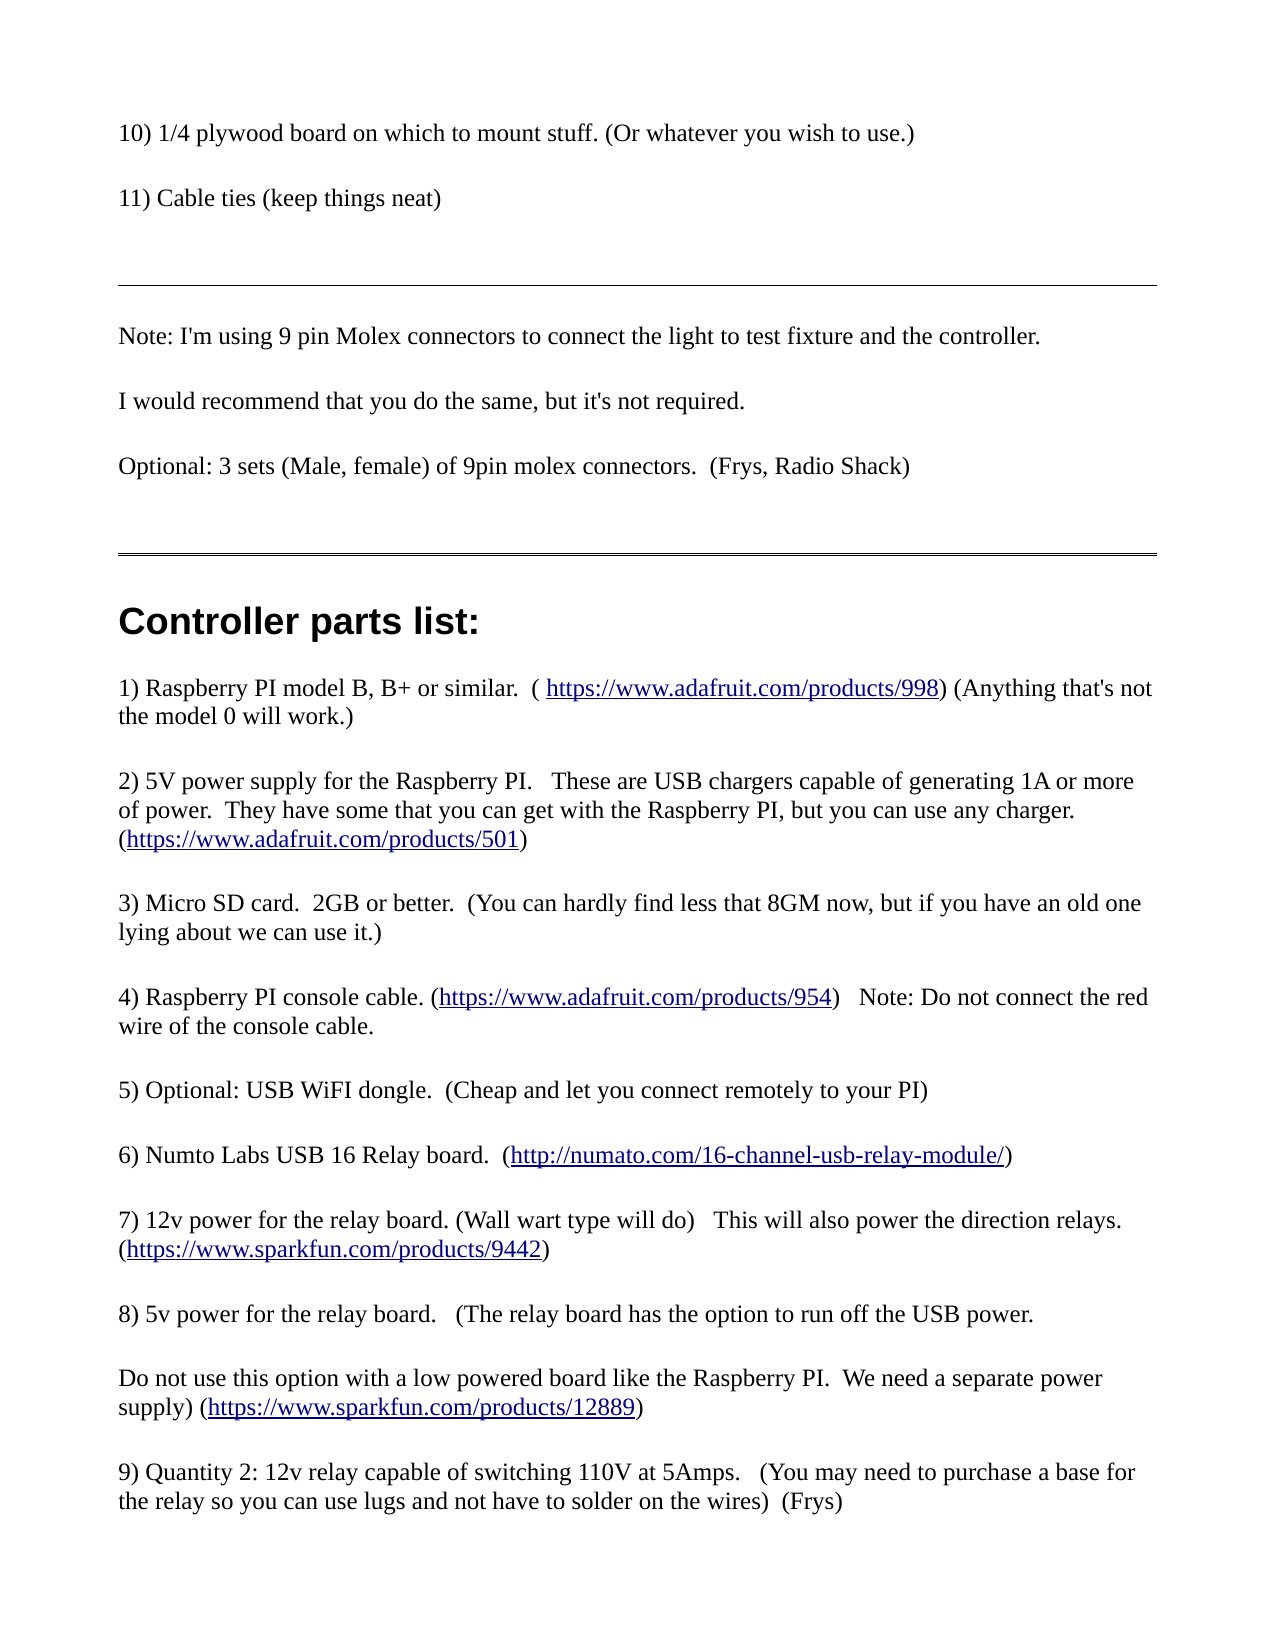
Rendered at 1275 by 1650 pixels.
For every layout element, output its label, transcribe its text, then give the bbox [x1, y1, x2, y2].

text Note: I'm using 9 pin Molex connectors to connect the light to test fixture and the controller. [118, 321, 1157, 350]
text I would recommend that you do the same, but it's not required. [118, 386, 1157, 415]
subtitle Controller parts list: [118, 598, 1157, 642]
text Do not use this option with a low powered board like the Raspberry PI. We need a separate power supply) (https://www.sparkfun.com/products/12889) [118, 1363, 1157, 1421]
text 8) 5v power for the relay board. (The relay board has the option to run off the USB power. [118, 1299, 1157, 1327]
text 3) Micro SD card. 2GB or better. (You can hardly find less that 8GM now, but if you have an old one lying about we can use it.) [118, 888, 1157, 946]
text 4) Raspberry PI console cable. (https://www.adafruit.com/products/954) Note: Do not connect the red wire of the console cable. [118, 982, 1157, 1039]
text 2) 5V power supply for the Raspberry PI. These are USB chargers capable of generating 1A or more of power. They have some that you can get with the Raspberry PI, but you can use any charger. (https://www.adafruit.com/products/501) [118, 766, 1157, 852]
text 1) Raspberry PI model B, B+ or similar. ( https://www.adafruit.com/products/998) (Anything that's not the model 0 will work.) [118, 673, 1157, 730]
text 5) Optional: USB WiFI dongle. (Cheap and let you connect remotely to your PI) [118, 1076, 1157, 1104]
text 10) 1/4 plywood board on which to mount stuff. (Or whatever you wish to use.) [118, 118, 1157, 147]
text 7) 12v power for the relay board. (Wall wart type will do) This will also power the direction relays.(https://www.sparkfun.com/products/9442) [118, 1205, 1157, 1263]
text 9) Quantity 2: 12v relay capable of switching 110V at 5Amps. (You may need to purchase a base for the relay so you can use lugs and not have to solder on the wires) (Frys) [118, 1457, 1157, 1514]
text 6) Numto Labs USB 16 Relay board. (http://numato.com/16-channel-usb-relay-module/) [118, 1140, 1157, 1169]
text Optional: 3 sets (Male, female) of 9pin molex connectors. (Frys, Radio Shack) [118, 451, 1157, 480]
text 11) Cable ties (keep things neat) [118, 183, 1157, 212]
